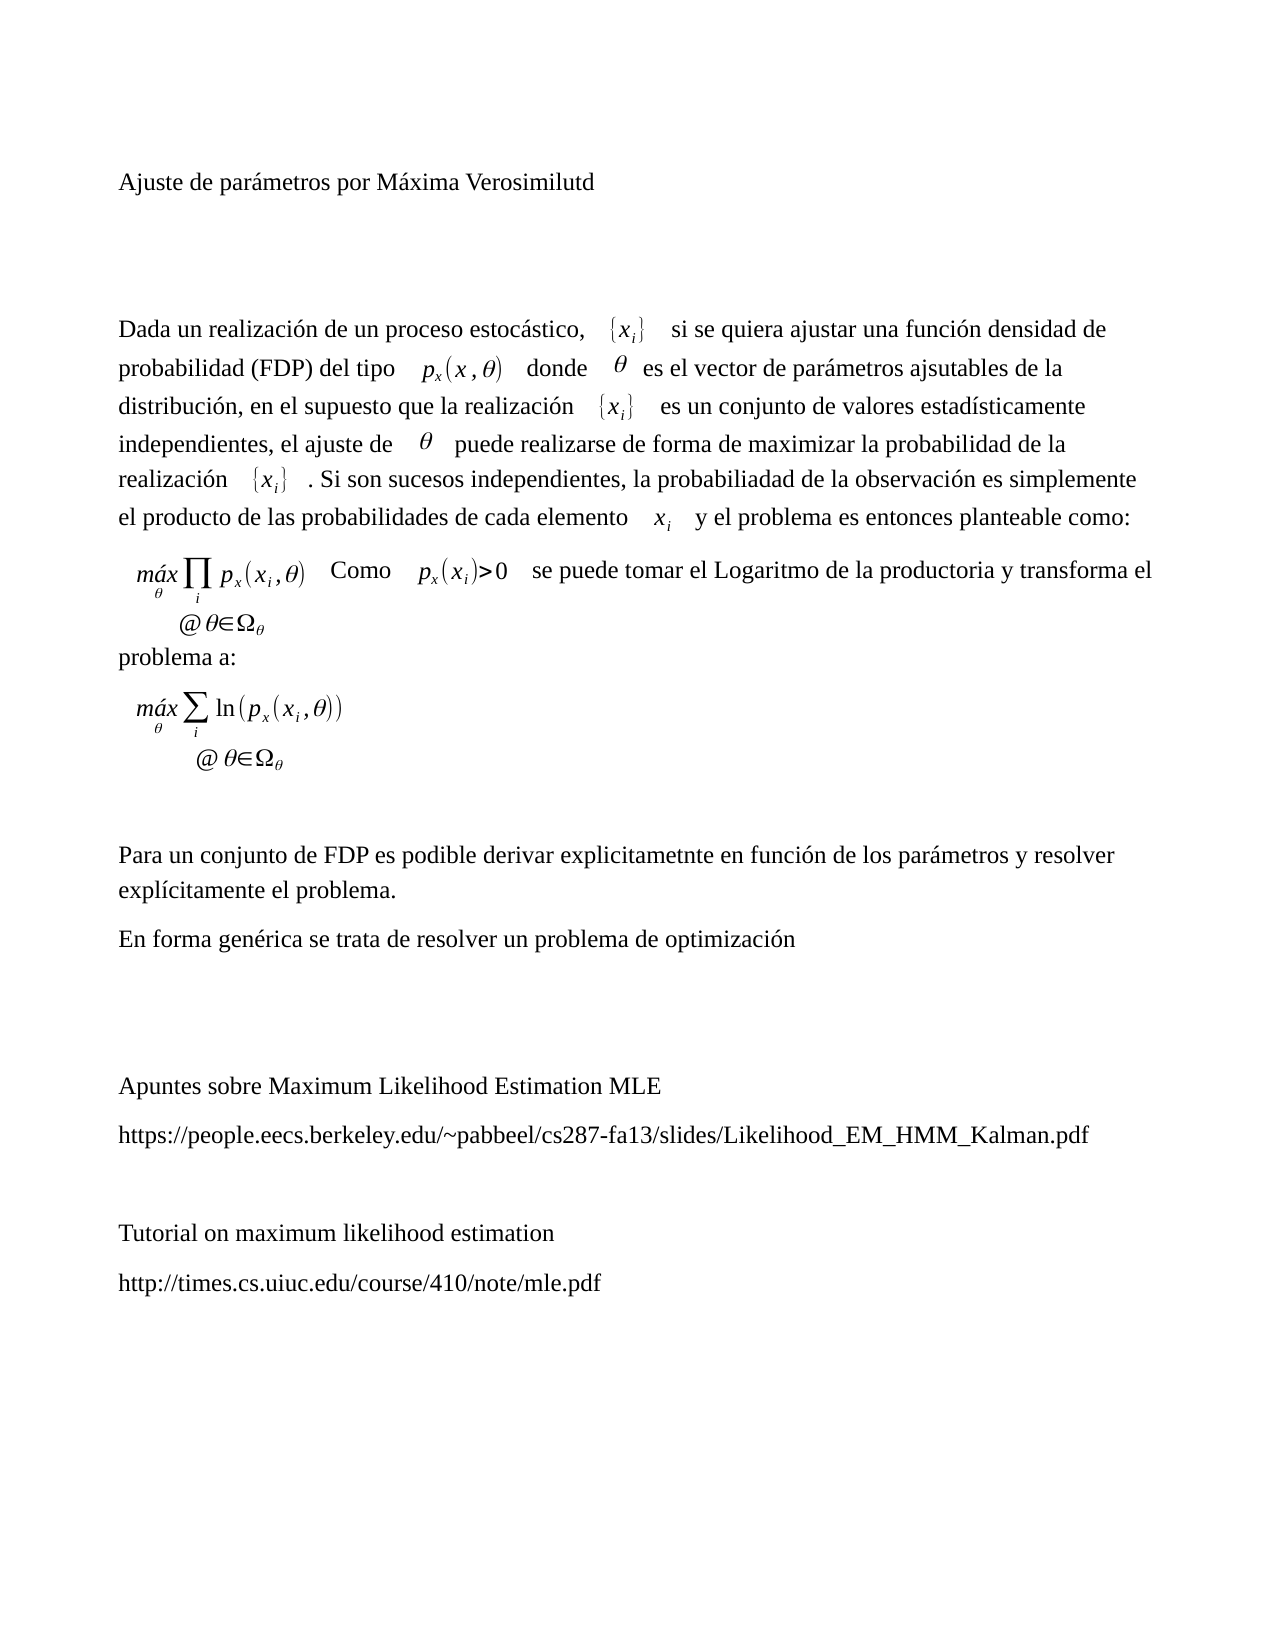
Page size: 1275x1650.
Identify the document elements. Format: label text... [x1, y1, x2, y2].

text En forma genérica se trata de resolver un problema de optimización [118, 924, 1157, 953]
text Dada un realización de un proceso estocástico, si se quiera ajustar una función densidad de probabilidad (FDP) del tipo donde es el vector de parámetros ajsutables de la distribución, en el supuesto que la realización es un conjunto de valores estadísticamente independientes, el ajuste de puede realizarse de forma de maximizar la probabilidad de la realización . Si son sucesos independientes, la probabiliadad de la observación es simplemente el producto de las probabilidades de cada elemento y el problema es entonces planteable como: [118, 314, 1157, 535]
text Apuntes sobre Maximum Likelihood Estimation MLE [118, 1071, 1157, 1100]
text Para un conjunto de FDP es podible derivar explicitametnte en función de los parámetros y resolver explícitamente el problema. [118, 841, 1157, 904]
text Como se puede tomar el Logaritmo de la productoria y transforma el problema a: [118, 555, 1157, 671]
text http://times.cs.uiuc.edu/course/410/note/mle.pdf [118, 1268, 1157, 1296]
text Ajuste de parámetros por Máxima Verosimilutd [118, 167, 1157, 196]
text Tutorial on maximum likelihood estimation [118, 1218, 1157, 1247]
text https://people.eecs.berkeley.edu/~pabbeel/cs287-fa13/slides/Likelihood_EM_HMM_Kalman.pdf [118, 1120, 1157, 1149]
